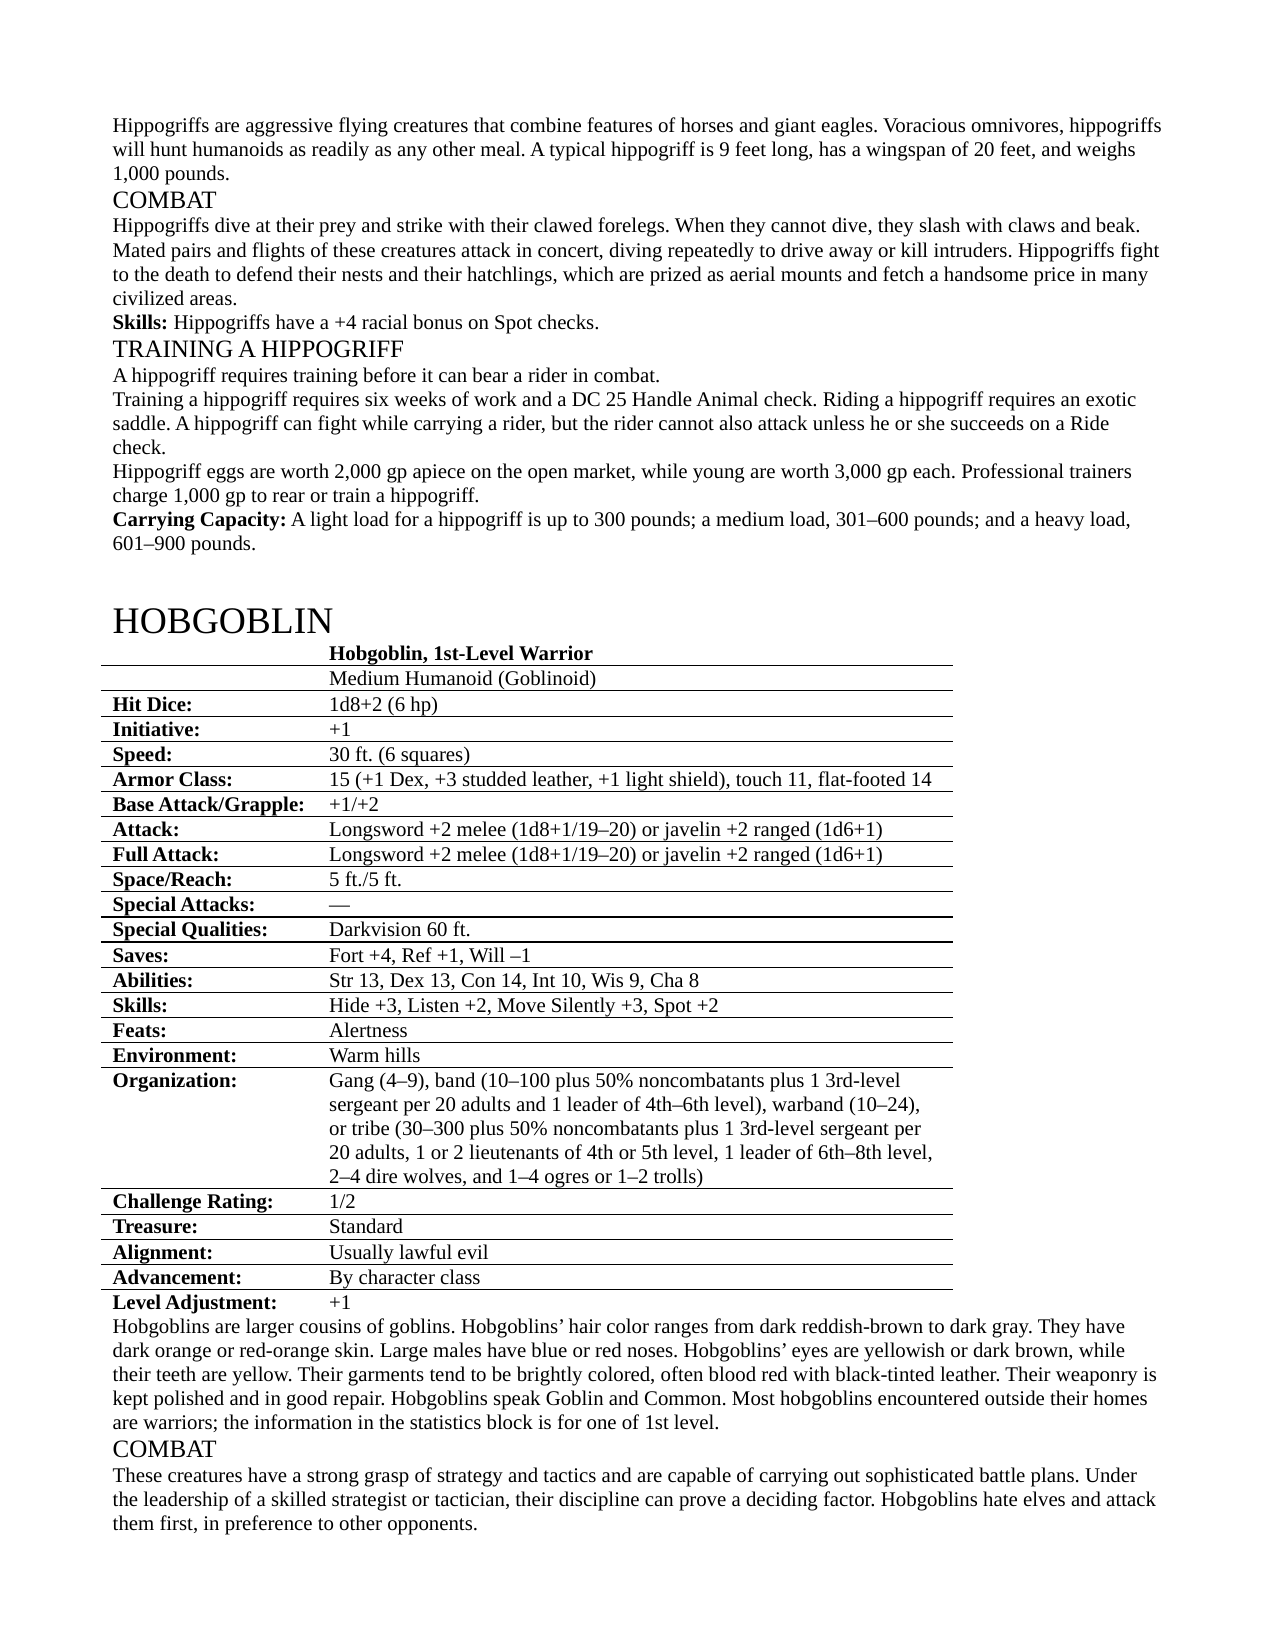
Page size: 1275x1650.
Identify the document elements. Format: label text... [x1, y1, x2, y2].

table_cell Challenge Rating: [101, 1189, 318, 1213]
table_cell +1 [318, 1290, 952, 1314]
table_cell [101, 666, 318, 690]
table_cell By character class [318, 1265, 952, 1289]
table_cell Longsword +2 melee (1d8+1/19–20) or javelin +2 ranged (1d6+1) [318, 817, 952, 841]
text Hippogriffs are aggressive flying creatures that combine features of horses and giant eagles. Voracious omnivores, hippogriffs will hunt humanoids as readily as any other meal. A typical hippogriff is 9 feet long, has a wingspan of 20 feet, and weighs 1,000 pounds. [112, 112, 1162, 185]
table_cell Organization: [101, 1068, 318, 1188]
text Hippogriffs dive at their prey and strike with their clawed forelegs. When they cannot dive, they slash with claws and beak. Mated pairs and flights of these creatures attack in concert, diving repeatedly to drive away or kill intruders. Hippogriffs fight to the death to defend their nests and their hatchlings, which are prized as aerial mounts and fetch a handsome price in many civilized areas. [112, 213, 1162, 310]
text These creatures have a strong grasp of strategy and tactics and are capable of carrying out sophisticated battle plans. Under the leadership of a skilled strategist or tactician, their discipline can prove a deciding factor. Hobgoblins hate elves and attack them first, in preference to other opponents. [112, 1463, 1162, 1535]
table_cell Advancement: [101, 1265, 318, 1289]
table_cell Environment: [101, 1043, 318, 1067]
table_cell Full Attack: [101, 842, 318, 866]
table_cell +1/+2 [318, 792, 952, 816]
table_cell Warm hills [318, 1043, 952, 1067]
table_cell Attack: [101, 817, 318, 841]
table_cell Space/Reach: [101, 867, 318, 891]
table_header Hobgoblin, 1st-Level Warrior [318, 641, 952, 665]
table_cell Darkvision 60 ft. [318, 918, 952, 941]
table_cell Alertness [318, 1018, 952, 1042]
text Training a hippogriff requires six weeks of work and a DC 25 Handle Animal check. Riding a hippogriff requires an exotic saddle. A hippogriff can fight while carrying a rider, but the rider cannot also attack unless he or she succeeds on a Ride check. [112, 387, 1162, 459]
table_cell 1d8+2 (6 hp) [318, 691, 952, 716]
table_cell Special Qualities: [101, 918, 318, 941]
table_cell Alignment: [101, 1240, 318, 1264]
text TRAINING A HIPPOGRIFF [112, 334, 1162, 362]
text COMBAT [112, 1434, 1162, 1463]
table_cell Speed: [101, 742, 318, 766]
table_cell Level Adjustment: [101, 1290, 318, 1314]
text Skills: Hippogriffs have a +4 racial bonus on Spot checks. [112, 310, 1162, 334]
table_cell +1 [318, 717, 952, 741]
table_cell Str 13, Dex 13, Con 14, Int 10, Wis 9, Cha 8 [318, 968, 952, 992]
table_cell Usually lawful evil [318, 1240, 952, 1264]
table_cell Saves: [101, 943, 318, 967]
table_cell Base Attack/Grapple: [101, 792, 318, 816]
table_cell 5 ft./5 ft. [318, 867, 952, 891]
table_cell Initiative: [101, 717, 318, 741]
table_cell — [318, 892, 952, 916]
text HOBGOBLIN [112, 598, 1162, 641]
text Hippogriff eggs are worth 2,000 gp apiece on the open market, while young are worth 3,000 gp each. Professional trainers charge 1,000 gp to rear or train a hippogriff. [112, 459, 1162, 507]
table_cell Standard [318, 1215, 952, 1238]
table_header [101, 641, 318, 665]
table_cell Skills: [101, 993, 318, 1017]
table_cell Feats: [101, 1018, 318, 1042]
table_cell 30 ft. (6 squares) [318, 742, 952, 766]
text Hobgoblins are larger cousins of goblins. Hobgoblins’ hair color ranges from dark reddish-brown to dark gray. They have dark orange or red-orange skin. Large males have blue or red noses. Hobgoblins’ eyes are yellowish or dark brown, while their teeth are yellow. Their garments tend to be brightly colored, often blood red with black-tinted leather. Their weaponry is kept polished and in good repair. Hobgoblins speak Goblin and Common. Most hobgoblins encountered outside their homes are warriors; the information in the statistics block is for one of 1st level. [112, 1314, 1162, 1434]
table_cell 15 (+1 Dex, +3 studded leather, +1 light shield), touch 11, flat-footed 14 [318, 767, 952, 791]
table_cell Armor Class: [101, 767, 318, 791]
table_cell Fort +4, Ref +1, Will –1 [318, 943, 952, 967]
table_cell Hide +3, Listen +2, Move Silently +3, Spot +2 [318, 993, 952, 1017]
table_cell 1/2 [318, 1189, 952, 1213]
table_cell Medium Humanoid (Goblinoid) [318, 666, 952, 690]
text COMBAT [112, 185, 1162, 213]
table_cell Special Attacks: [101, 892, 318, 916]
table_cell Longsword +2 melee (1d8+1/19–20) or javelin +2 ranged (1d6+1) [318, 842, 952, 866]
text A hippogriff requires training before it can bear a rider in combat. [112, 362, 1162, 387]
table_cell Hit Dice: [101, 691, 318, 716]
text Carrying Capacity: A light load for a hippogriff is up to 300 pounds; a medium load, 301–600 pounds; and a heavy load, 601–900 pounds. [112, 507, 1162, 555]
table_cell Abilities: [101, 968, 318, 992]
table_cell Treasure: [101, 1215, 318, 1238]
table_cell Gang (4–9), band (10–100 plus 50% noncombatants plus 1 3rd-level sergeant per 20 adults and 1 leader of 4th–6th level), warband (10–24), or tribe (30–300 plus 50% noncombatants plus 1 3rd-level sergeant per 20 adults, 1 or 2 lieutenants of 4th or 5th level, 1 leader of 6th–8th level, 2–4 dire wolves, and 1–4 ogres or 1–2 trolls) [318, 1068, 952, 1188]
